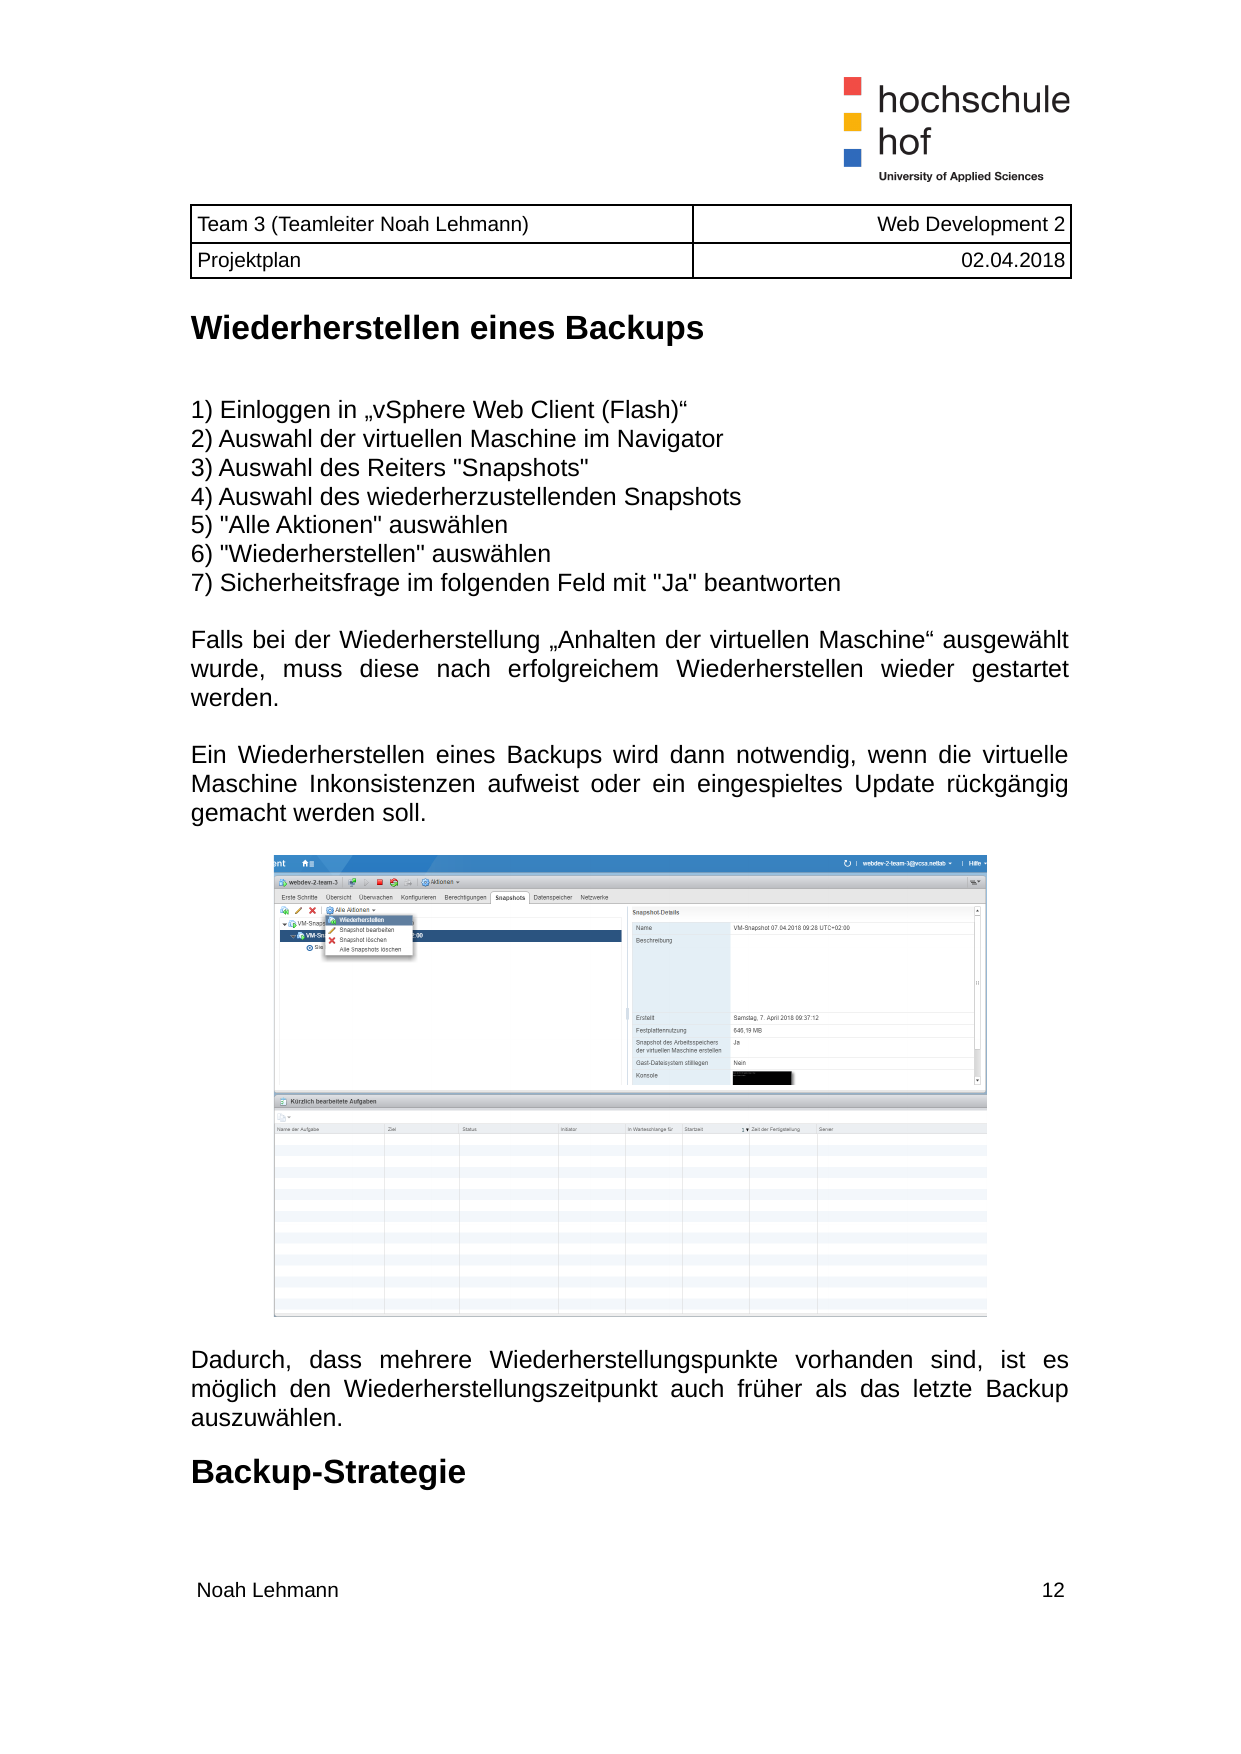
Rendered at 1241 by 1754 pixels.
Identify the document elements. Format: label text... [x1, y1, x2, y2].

text 3) Auswahl des Reiters "Snapshots" [191, 453, 1070, 481]
subtitle Wiederherstellen eines Backups [191, 308, 1070, 347]
text 5) "Alle Aktionen" auswählen [191, 510, 1070, 539]
text 6) "Wiederherstellen" auswählen [191, 539, 1070, 568]
text Falls bei der Wiederherstellung „Anhalten der virtuellen Maschine“ ausgewählt wurde, muss diese nach erfolgreichem Wiederherstellen wieder gestartet werden. [191, 625, 1070, 711]
picture [843, 77, 1070, 182]
text Ein Wiederherstellen eines Backups wird dann notwendig, wenn die virtuelle Maschine Inkonsistenzen aufweist oder ein eingespieltes Update rückgängig gemacht werden soll. [191, 740, 1070, 826]
text 4) Auswahl des wiederherzustellenden Snapshots [191, 481, 1070, 510]
picture [273, 855, 987, 1317]
text 7) Sicherheitsfrage im folgenden Feld mit "Ja" beantworten [191, 568, 1070, 596]
text 1) Einloggen in „vSphere Web Client (Flash)“ [191, 395, 1070, 424]
text Dadurch, dass mehrere Wiederherstellungspunkte vorhanden sind, ist es möglich den Wiederherstellungszeitpunkt auch früher als das letzte Backup auszuwählen. [191, 1345, 1070, 1431]
subtitle Backup-Strategie [191, 1452, 1070, 1491]
text 2) Auswahl der virtuellen Maschine im Navigator [191, 424, 1070, 453]
